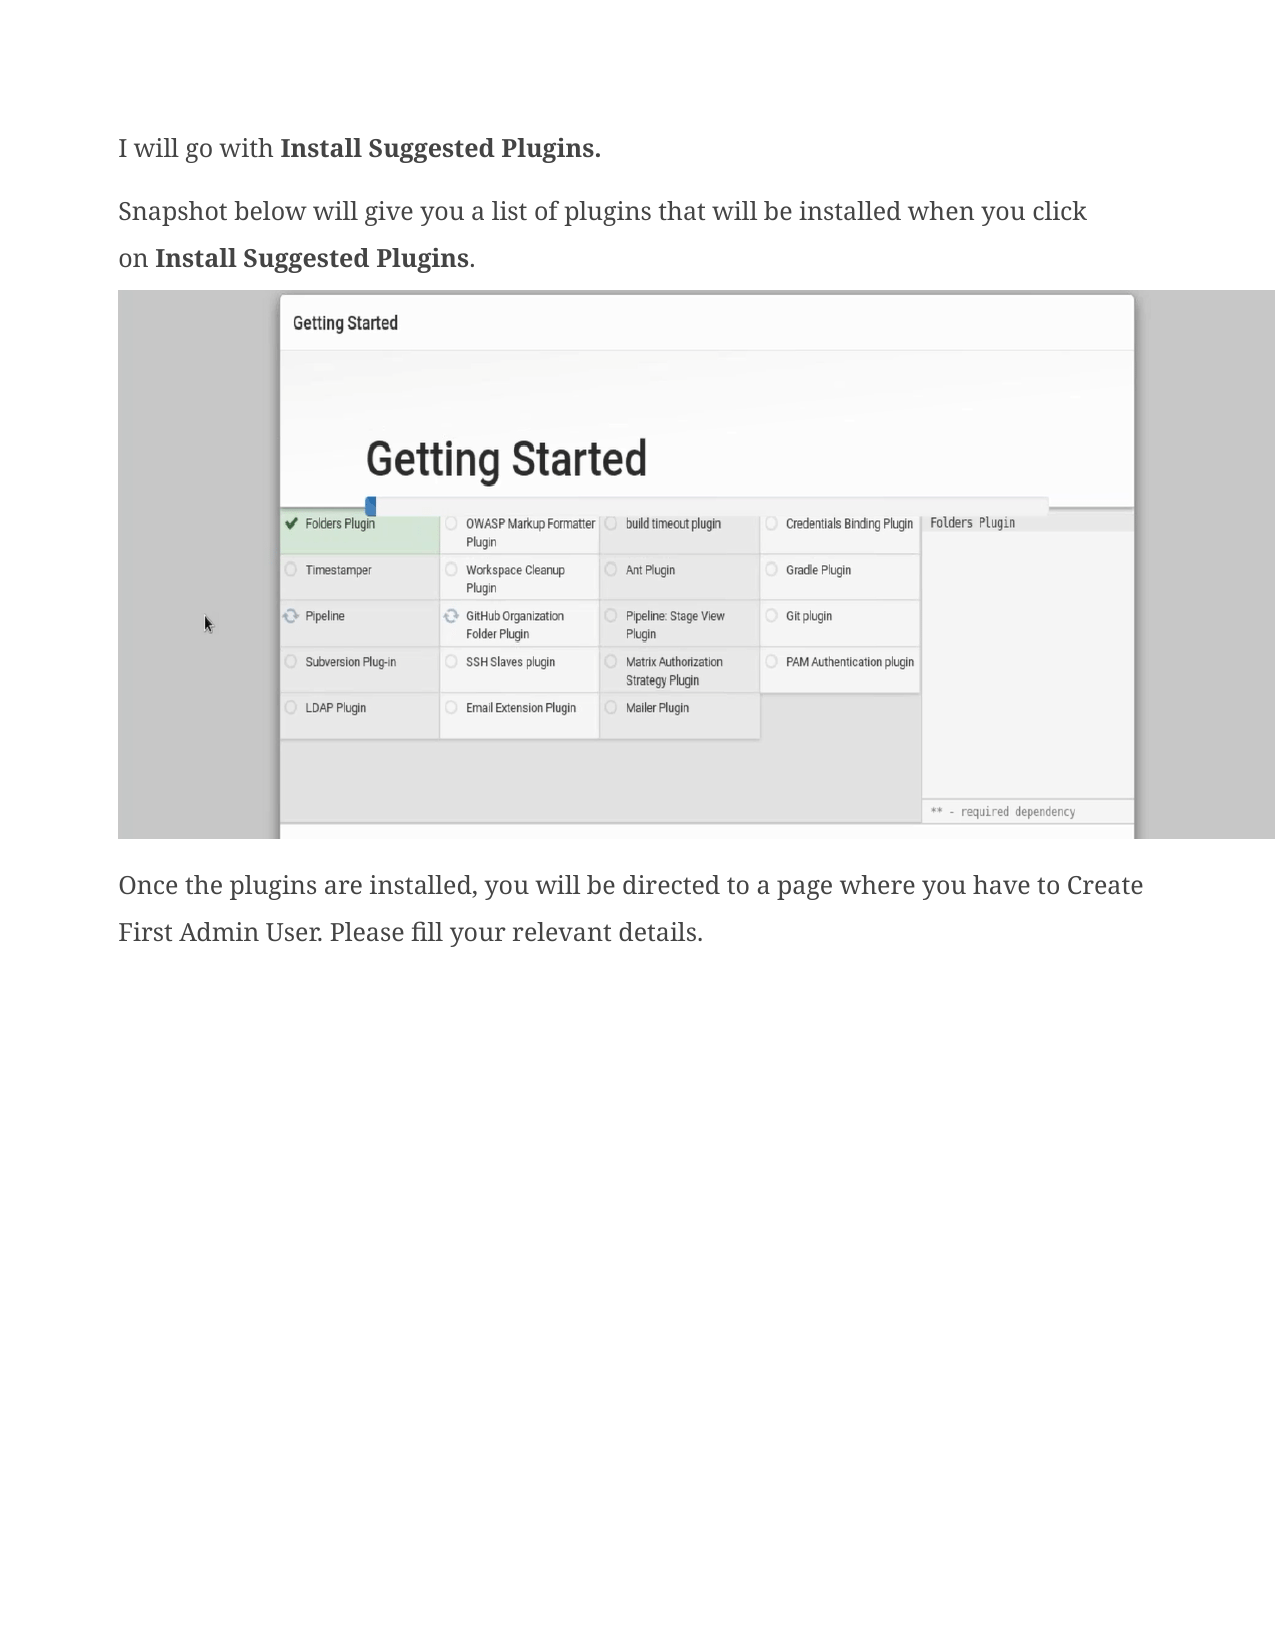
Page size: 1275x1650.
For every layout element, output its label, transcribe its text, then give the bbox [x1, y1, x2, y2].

picture [118, 290, 1275, 839]
text Snapshot below will give you a list of plugins that will be installed when you click on Install Suggested Plugins. [118, 181, 1157, 274]
text Once the plugins are installed, you will be directed to a page where you have to Create First Admin User. Please fill your relevant details. [118, 855, 1157, 948]
text I will go with Install Suggested Plugins. [118, 118, 1157, 165]
